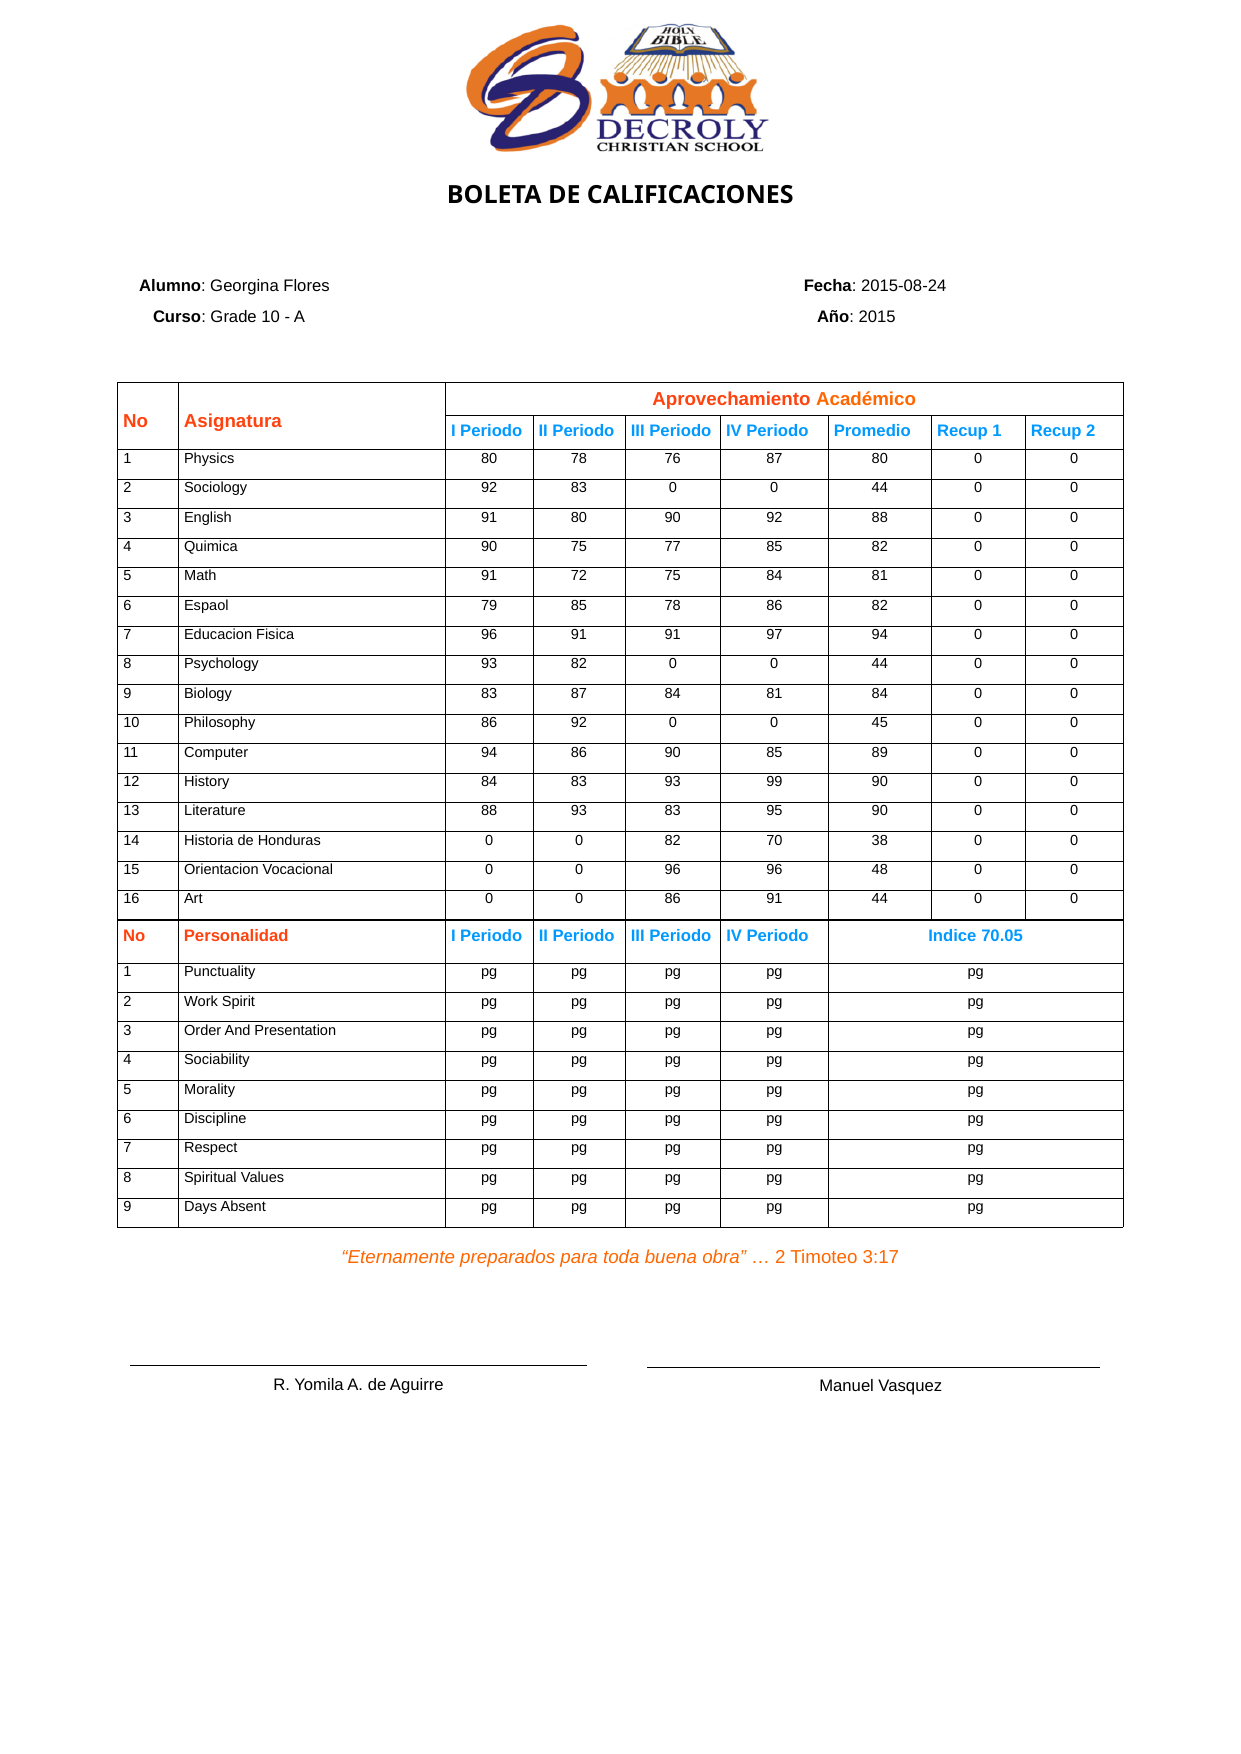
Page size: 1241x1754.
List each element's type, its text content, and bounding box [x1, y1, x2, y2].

table_cell 0 [932, 803, 1025, 831]
table_cell Recup 1 [932, 416, 1025, 449]
table_cell 9 [118, 1199, 178, 1227]
table_cell 77 [626, 539, 720, 567]
table_cell Math [179, 568, 445, 596]
table_cell 0 [721, 715, 828, 743]
table_cell 8 [118, 1169, 178, 1198]
table_cell 84 [829, 685, 931, 714]
table_cell Spiritual Values [179, 1169, 445, 1198]
table_cell 6 [118, 1111, 178, 1139]
table_cell 90 [626, 744, 720, 772]
table_cell 0 [1026, 774, 1123, 802]
table_cell 0 [626, 480, 720, 508]
table_cell 96 [721, 862, 828, 890]
table_cell 96 [626, 862, 720, 890]
table_header Personalidad [179, 921, 445, 963]
table_cell 78 [626, 597, 720, 626]
table_cell pg [626, 1199, 720, 1227]
text Manuel Vasquez [656, 1376, 1091, 1395]
table_cell 0 [446, 862, 533, 890]
table_cell 84 [626, 685, 720, 714]
table_cell 86 [721, 597, 828, 626]
table_cell pg [721, 1140, 828, 1168]
table_cell 91 [446, 509, 533, 537]
table_cell pg [829, 1081, 1123, 1109]
table_cell 0 [534, 891, 625, 919]
table_cell I Periodo [446, 416, 533, 449]
table_cell 0 [534, 862, 625, 890]
table_cell 79 [446, 597, 533, 626]
table_cell 87 [534, 685, 625, 714]
table_cell pg [446, 1140, 533, 1168]
table_cell Respect [179, 1140, 445, 1168]
table_cell 0 [1026, 480, 1123, 508]
table_cell Computer [179, 744, 445, 772]
table_cell 0 [1026, 597, 1123, 626]
table_cell 44 [829, 656, 931, 684]
table_cell Sociology [179, 480, 445, 508]
text “Eternamente preparados para toda buena obra” … 2 Timoteo 3:17 [118, 1246, 1122, 1268]
table_cell 94 [446, 744, 533, 772]
table_cell 0 [932, 715, 1025, 743]
table_cell pg [446, 1052, 533, 1080]
table_cell Literature [179, 803, 445, 831]
table_cell 80 [534, 509, 625, 537]
table_cell 0 [721, 480, 828, 508]
table_cell pg [721, 1022, 828, 1051]
table_cell pg [534, 1199, 625, 1227]
table_cell 91 [446, 568, 533, 596]
table_cell pg [626, 993, 720, 1021]
table_header 0 [1026, 450, 1123, 479]
table_cell Biology [179, 685, 445, 714]
table_cell 85 [534, 597, 625, 626]
table_cell 14 [118, 832, 178, 861]
table_cell pg [446, 1199, 533, 1227]
table_header No [118, 383, 178, 449]
table_cell 0 [1026, 568, 1123, 596]
table_cell pg [829, 964, 1123, 992]
table_cell pg [534, 993, 625, 1021]
table_cell 82 [829, 597, 931, 626]
table_cell 9 [118, 685, 178, 714]
table_cell pg [446, 1081, 533, 1109]
table_cell 7 [118, 1140, 178, 1168]
table_header IV Periodo [721, 921, 828, 963]
table_cell 81 [829, 568, 931, 596]
table_cell 4 [118, 539, 178, 567]
table_cell pg [829, 1052, 1123, 1080]
table_cell 4 [118, 1052, 178, 1080]
table_cell 0 [932, 891, 1025, 919]
table_cell pg [721, 993, 828, 1021]
table_cell 85 [721, 539, 828, 567]
table_cell 75 [626, 568, 720, 596]
table_cell pg [534, 1140, 625, 1168]
table_header Asignatura [179, 383, 445, 449]
table_cell pg [626, 1081, 720, 1109]
table_cell 0 [446, 832, 533, 861]
table_header No [118, 921, 178, 963]
table_cell 0 [932, 568, 1025, 596]
table_header II Periodo [534, 921, 625, 963]
table_cell 38 [829, 832, 931, 861]
table_cell 83 [534, 774, 625, 802]
table_cell 94 [829, 627, 931, 655]
table_cell 0 [1026, 715, 1123, 743]
table_cell 0 [446, 891, 533, 919]
table_cell 91 [534, 627, 625, 655]
table_cell pg [534, 1081, 625, 1109]
table_cell Punctuality [179, 964, 445, 992]
text R. Yomila A. de Aguirre [139, 1374, 578, 1393]
table_cell pg [829, 1111, 1123, 1139]
table_cell 3 [118, 1022, 178, 1051]
table_cell pg [626, 1140, 720, 1168]
table_cell II Periodo [534, 416, 625, 449]
table_cell 92 [721, 509, 828, 537]
table_cell 45 [829, 715, 931, 743]
table_cell 93 [446, 656, 533, 684]
table_header III Periodo [626, 921, 720, 963]
table_cell 95 [721, 803, 828, 831]
table_cell Recup 2 [1026, 416, 1123, 449]
table_cell pg [446, 1169, 533, 1198]
table_cell pg [721, 1169, 828, 1198]
table_cell pg [626, 1169, 720, 1198]
table_cell 92 [446, 480, 533, 508]
table_cell 88 [446, 803, 533, 831]
table_cell pg [626, 1022, 720, 1051]
table_cell 97 [721, 627, 828, 655]
table_cell English [179, 509, 445, 537]
table_cell IV Periodo [721, 416, 828, 449]
table_cell 0 [932, 685, 1025, 714]
table_cell 0 [932, 744, 1025, 772]
table_cell Promedio [829, 416, 931, 449]
table_cell pg [626, 964, 720, 992]
table_cell 0 [1026, 803, 1123, 831]
table_cell Morality [179, 1081, 445, 1109]
table_cell pg [534, 1052, 625, 1080]
table_cell 2 [118, 480, 178, 508]
table_cell 0 [932, 627, 1025, 655]
table_cell 84 [721, 568, 828, 596]
table_cell 0 [932, 539, 1025, 567]
table_cell 85 [721, 744, 828, 772]
table_cell 81 [721, 685, 828, 714]
table_cell 0 [1026, 627, 1123, 655]
table_cell Days Absent [179, 1199, 445, 1227]
text Año: 2015 [803, 307, 1100, 326]
table_cell pg [446, 1111, 533, 1139]
table_cell 83 [446, 685, 533, 714]
table_cell pg [721, 1199, 828, 1227]
table_cell 72 [534, 568, 625, 596]
table_cell 83 [626, 803, 720, 831]
table_cell 7 [118, 627, 178, 655]
table_cell 99 [721, 774, 828, 802]
table_cell 90 [829, 774, 931, 802]
table_cell 0 [1026, 685, 1123, 714]
table_cell 91 [626, 627, 720, 655]
table_cell 90 [829, 803, 931, 831]
table_cell 0 [1026, 509, 1123, 537]
table_cell 6 [118, 597, 178, 626]
table_header 87 [721, 450, 828, 479]
table_cell pg [446, 964, 533, 992]
table_cell 48 [829, 862, 931, 890]
table_cell 0 [626, 656, 720, 684]
table_cell 5 [118, 1081, 178, 1109]
table_cell 8 [118, 656, 178, 684]
table_cell pg [534, 1022, 625, 1051]
table_cell 86 [446, 715, 533, 743]
text Alumno: Georgina Flores [139, 275, 554, 294]
table_header 80 [446, 450, 533, 479]
table_cell Sociability [179, 1052, 445, 1080]
table_cell 0 [932, 862, 1025, 890]
table_cell Educacion Fisica [179, 627, 445, 655]
table_cell 82 [829, 539, 931, 567]
table_cell 86 [626, 891, 720, 919]
table_cell Work Spirit [179, 993, 445, 1021]
table_header I Periodo [446, 921, 533, 963]
table_cell Art [179, 891, 445, 919]
table_cell 84 [446, 774, 533, 802]
table_cell Historia de Honduras [179, 832, 445, 861]
table_cell 91 [721, 891, 828, 919]
table_cell 5 [118, 568, 178, 596]
table_header 1 [118, 450, 178, 479]
table_cell 88 [829, 509, 931, 537]
table_cell 15 [118, 862, 178, 890]
table_cell pg [534, 1111, 625, 1139]
table_cell 44 [829, 891, 931, 919]
table_cell pg [534, 1169, 625, 1198]
table_cell 3 [118, 509, 178, 537]
table_cell 0 [932, 480, 1025, 508]
table_cell pg [626, 1111, 720, 1139]
table_cell pg [534, 964, 625, 992]
table_cell 12 [118, 774, 178, 802]
table_cell 93 [534, 803, 625, 831]
table_cell 0 [721, 656, 828, 684]
table_header 0 [932, 450, 1025, 479]
picture [453, 15, 788, 169]
table_cell 0 [932, 597, 1025, 626]
table_cell 83 [534, 480, 625, 508]
table_cell 90 [446, 539, 533, 567]
text BOLETA DE CALIFICACIONES [118, 176, 1122, 210]
table_cell 0 [1026, 891, 1123, 919]
table_cell Quimica [179, 539, 445, 567]
table_cell pg [829, 1022, 1123, 1051]
text Fecha: 2015-08-24 [803, 275, 1100, 294]
table_cell pg [446, 993, 533, 1021]
table_cell Philosophy [179, 715, 445, 743]
table_cell 96 [446, 627, 533, 655]
table_cell 0 [932, 774, 1025, 802]
table_cell Order And Presentation [179, 1022, 445, 1051]
table_cell pg [829, 993, 1123, 1021]
table_header Physics [179, 450, 445, 479]
table_cell 16 [118, 891, 178, 919]
table_header 78 [534, 450, 625, 479]
table_cell 86 [534, 744, 625, 772]
table_cell pg [721, 1111, 828, 1139]
table_cell 0 [534, 832, 625, 861]
table_cell Espaol [179, 597, 445, 626]
table_header 80 [829, 450, 931, 479]
table_cell 11 [118, 744, 178, 772]
table_cell History [179, 774, 445, 802]
table_cell 10 [118, 715, 178, 743]
table_cell Orientacion Vocacional [179, 862, 445, 890]
table_cell 90 [626, 509, 720, 537]
table_header 76 [626, 450, 720, 479]
table_cell 0 [932, 832, 1025, 861]
table_cell pg [721, 1052, 828, 1080]
table_cell pg [446, 1022, 533, 1051]
table_cell 1 [118, 964, 178, 992]
table_cell pg [721, 1081, 828, 1109]
table_cell 0 [932, 656, 1025, 684]
table_cell 82 [534, 656, 625, 684]
table_cell pg [829, 1169, 1123, 1198]
table_cell 92 [534, 715, 625, 743]
table_cell pg [829, 1140, 1123, 1168]
table_cell 93 [626, 774, 720, 802]
table_cell 75 [534, 539, 625, 567]
table_cell pg [829, 1199, 1123, 1227]
table_cell 0 [626, 715, 720, 743]
table_cell 0 [1026, 862, 1123, 890]
table_cell 70 [721, 832, 828, 861]
table_cell 89 [829, 744, 931, 772]
table_cell III Periodo [626, 416, 720, 449]
table_cell 82 [626, 832, 720, 861]
table_cell 0 [1026, 744, 1123, 772]
text Curso: Grade 10 - A [139, 307, 554, 326]
table_cell 0 [1026, 656, 1123, 684]
table_cell pg [721, 964, 828, 992]
table_cell pg [626, 1052, 720, 1080]
table_cell 2 [118, 993, 178, 1021]
table_header Indice 70.05 [829, 921, 1123, 963]
table_cell 44 [829, 480, 931, 508]
table_cell Psychology [179, 656, 445, 684]
table_cell 0 [932, 509, 1025, 537]
table_cell 0 [1026, 832, 1123, 861]
table_cell 0 [1026, 539, 1123, 567]
table_cell Discipline [179, 1111, 445, 1139]
table_cell 13 [118, 803, 178, 831]
table_header Aprovechamiento Académico [446, 383, 1123, 415]
